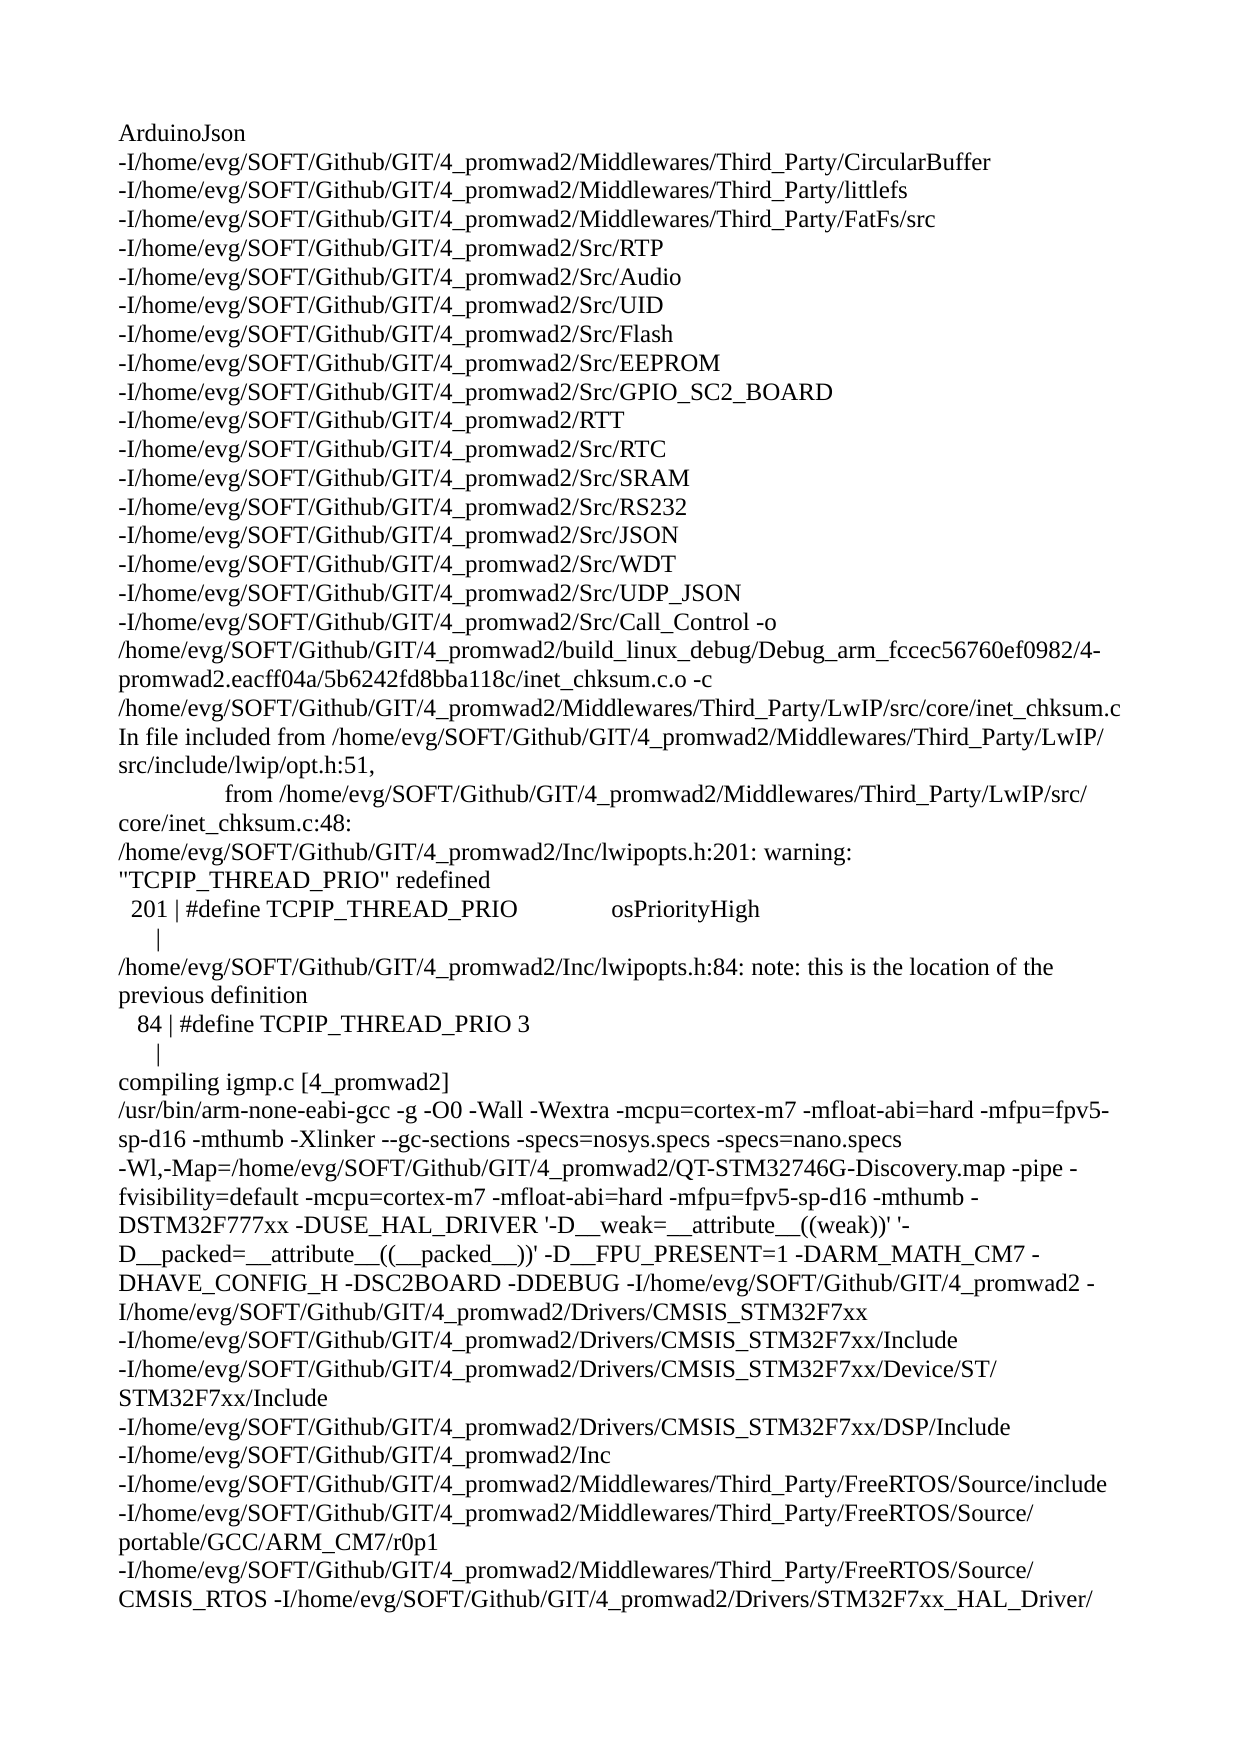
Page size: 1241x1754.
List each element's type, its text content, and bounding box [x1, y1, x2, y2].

text compiling igmp.c [4_promwad2] [118, 1067, 1122, 1096]
text /home/evg/SOFT/Github/GIT/4_promwad2/Inc/lwipopts.h:201: warning: "TCPIP_THREAD_PRIO" redefined [118, 837, 1122, 894]
text /usr/bin/arm-none-eabi-gcc -g -O0 -Wall -Wextra -mcpu=cortex-m7 -mfloat-abi=hard -mfpu=fpv5-sp-d16 -mthumb -Xlinker --gc-sections -specs=nosys.specs -specs=nano.specs -Wl,-Map=/home/evg/SOFT/Github/GIT/4_promwad2/QT-STM32746G-Discovery.map -pipe -fvisibility=default -mcpu=cortex-m7 -mfloat-abi=hard -mfpu=fpv5-sp-d16 -mthumb -DSTM32F777xx -DUSE_HAL_DRIVER '-D__weak=__attribute__((weak))' '-D__packed=__attribute__((__packed__))' -D__FPU_PRESENT=1 -DARM_MATH_CM7 -DHAVE_CONFIG_H -DSC2BOARD -DDEBUG -I/home/evg/SOFT/Github/GIT/4_promwad2 -I/home/evg/SOFT/Github/GIT/4_promwad2/Drivers/CMSIS_STM32F7xx -I/home/evg/SOFT/Github/GIT/4_promwad2/Drivers/CMSIS_STM32F7xx/Include -I/home/evg/SOFT/Github/GIT/4_promwad2/Drivers/CMSIS_STM32F7xx/Device/ST/STM32F7xx/Include -I/home/evg/SOFT/Github/GIT/4_promwad2/Drivers/CMSIS_STM32F7xx/DSP/Include -I/home/evg/SOFT/Github/GIT/4_promwad2/Inc -I/home/evg/SOFT/Github/GIT/4_promwad2/Middlewares/Third_Party/FreeRTOS/Source/include -I/home/evg/SOFT/Github/GIT/4_promwad2/Middlewares/Third_Party/FreeRTOS/Source/portable/GCC/ARM_CM7/r0p1 -I/home/evg/SOFT/Github/GIT/4_promwad2/Middlewares/Third_Party/FreeRTOS/Source/CMSIS_RTOS -I/home/evg/SOFT/Github/GIT/4_promwad2/Drivers/STM32F7xx_HAL_Driver/ [118, 1096, 1122, 1613]
text | [118, 1038, 1122, 1067]
text 201 | #define TCPIP_THREAD_PRIO osPriorityHigh [118, 894, 1122, 923]
text In file included from /home/evg/SOFT/Github/GIT/4_promwad2/Middlewares/Third_Party/LwIP/src/include/lwip/opt.h:51, [118, 722, 1122, 779]
text from /home/evg/SOFT/Github/GIT/4_promwad2/Middlewares/Third_Party/LwIP/src/core/inet_chksum.c:48: [118, 779, 1122, 837]
text 84 | #define TCPIP_THREAD_PRIO 3 [118, 1009, 1122, 1038]
text | [118, 923, 1122, 952]
text ArduinoJson -I/home/evg/SOFT/Github/GIT/4_promwad2/Middlewares/Third_Party/CircularBuffer -I/home/evg/SOFT/Github/GIT/4_promwad2/Middlewares/Third_Party/littlefs -I/home/evg/SOFT/Github/GIT/4_promwad2/Middlewares/Third_Party/FatFs/src -I/home/evg/SOFT/Github/GIT/4_promwad2/Src/RTP -I/home/evg/SOFT/Github/GIT/4_promwad2/Src/Audio -I/home/evg/SOFT/Github/GIT/4_promwad2/Src/UID -I/home/evg/SOFT/Github/GIT/4_promwad2/Src/Flash -I/home/evg/SOFT/Github/GIT/4_promwad2/Src/EEPROM -I/home/evg/SOFT/Github/GIT/4_promwad2/Src/GPIO_SC2_BOARD -I/home/evg/SOFT/Github/GIT/4_promwad2/RTT -I/home/evg/SOFT/Github/GIT/4_promwad2/Src/RTC -I/home/evg/SOFT/Github/GIT/4_promwad2/Src/SRAM -I/home/evg/SOFT/Github/GIT/4_promwad2/Src/RS232 -I/home/evg/SOFT/Github/GIT/4_promwad2/Src/JSON -I/home/evg/SOFT/Github/GIT/4_promwad2/Src/WDT -I/home/evg/SOFT/Github/GIT/4_promwad2/Src/UDP_JSON -I/home/evg/SOFT/Github/GIT/4_promwad2/Src/Call_Control -o /home/evg/SOFT/Github/GIT/4_promwad2/build_linux_debug/Debug_arm_fccec56760ef0982/4-promwad2.eacff04a/5b6242fd8bba118c/inet_chksum.c.o -c /home/evg/SOFT/Github/GIT/4_promwad2/Middlewares/Third_Party/LwIP/src/core/inet_chksum.c [118, 118, 1122, 722]
text /home/evg/SOFT/Github/GIT/4_promwad2/Inc/lwipopts.h:84: note: this is the location of the previous definition [118, 952, 1122, 1009]
